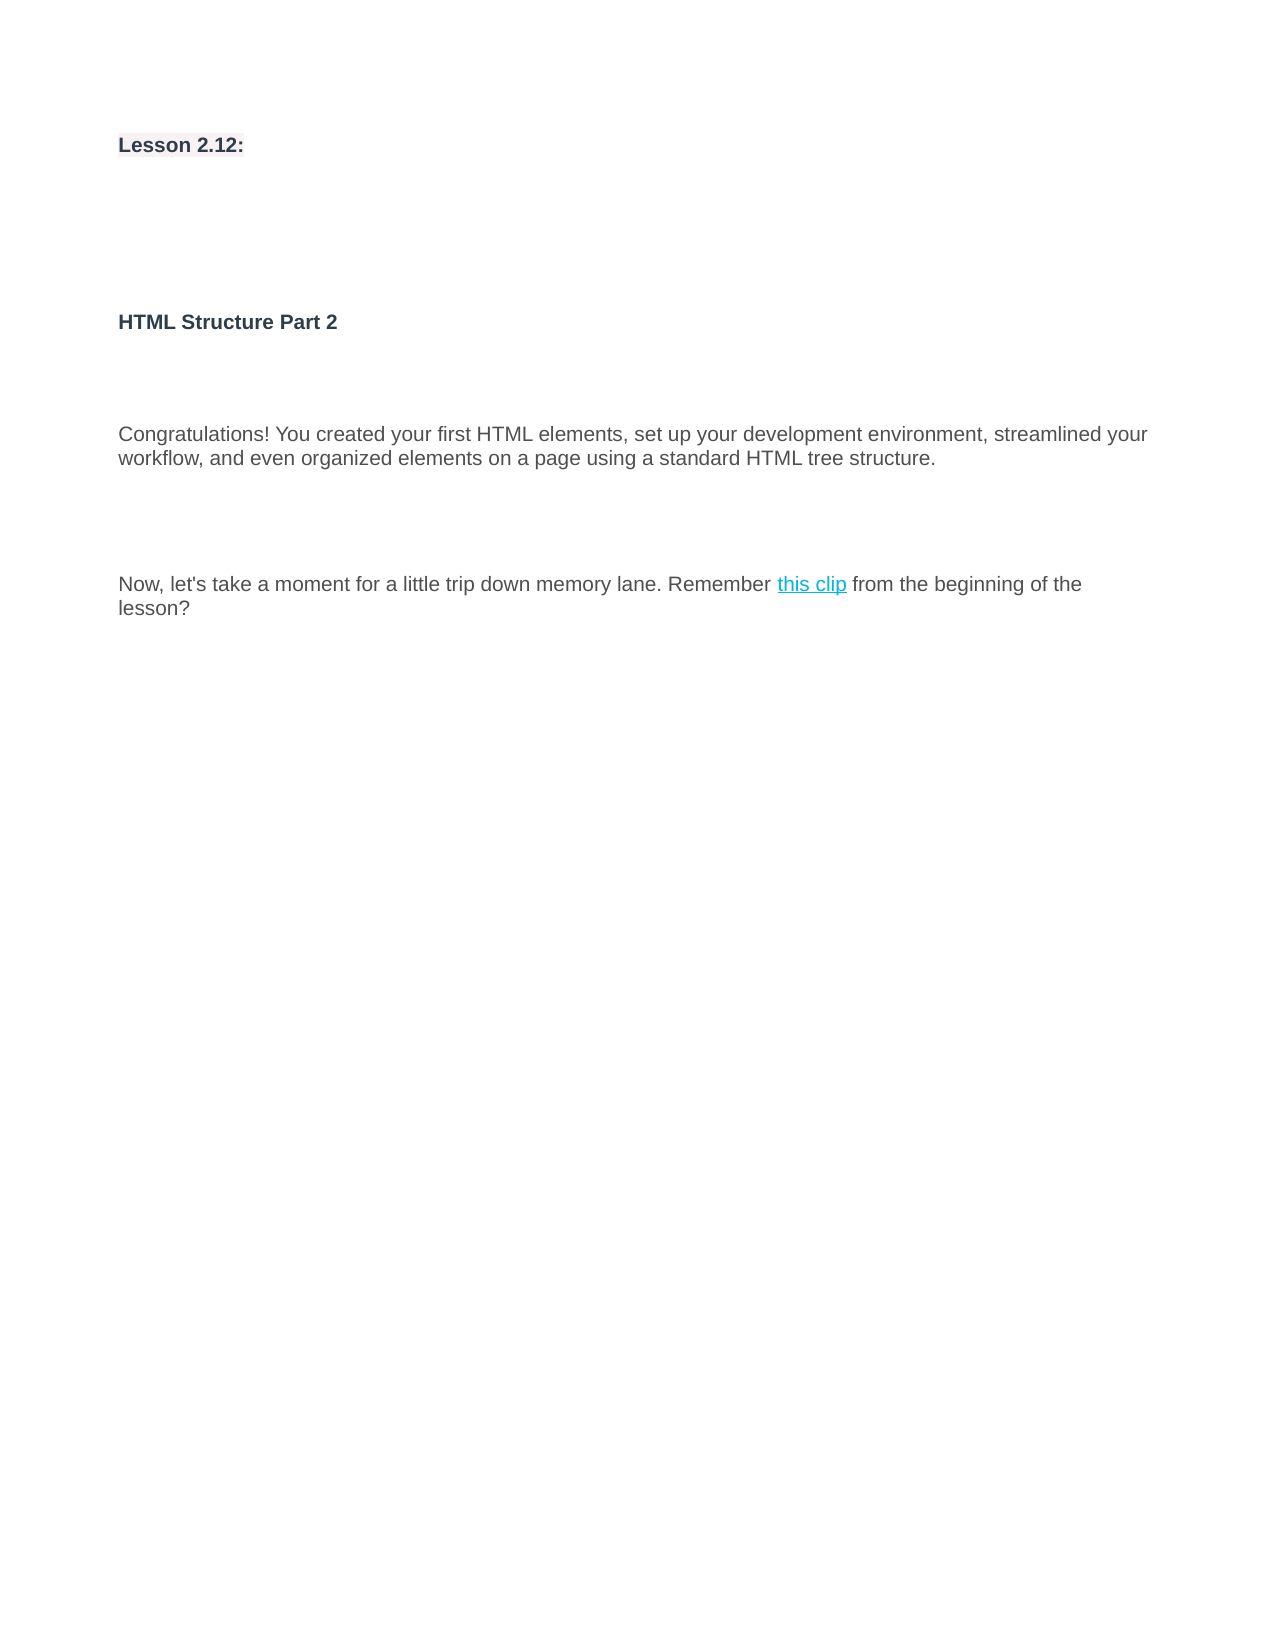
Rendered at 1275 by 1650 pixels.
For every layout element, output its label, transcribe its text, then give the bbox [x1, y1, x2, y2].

text Congratulations! You created your first HTML elements, set up your development environment, streamlined your workflow, and even organized elements on a page using a standard HTML tree structure. [118, 421, 1157, 469]
subtitle HTML Structure Part 2 [118, 310, 1157, 334]
subtitle Lesson 2.12: [118, 133, 1157, 157]
text Now, let's take a moment for a little trip down memory lane. Remember this clip from the beginning of the lesson? [118, 571, 1157, 619]
